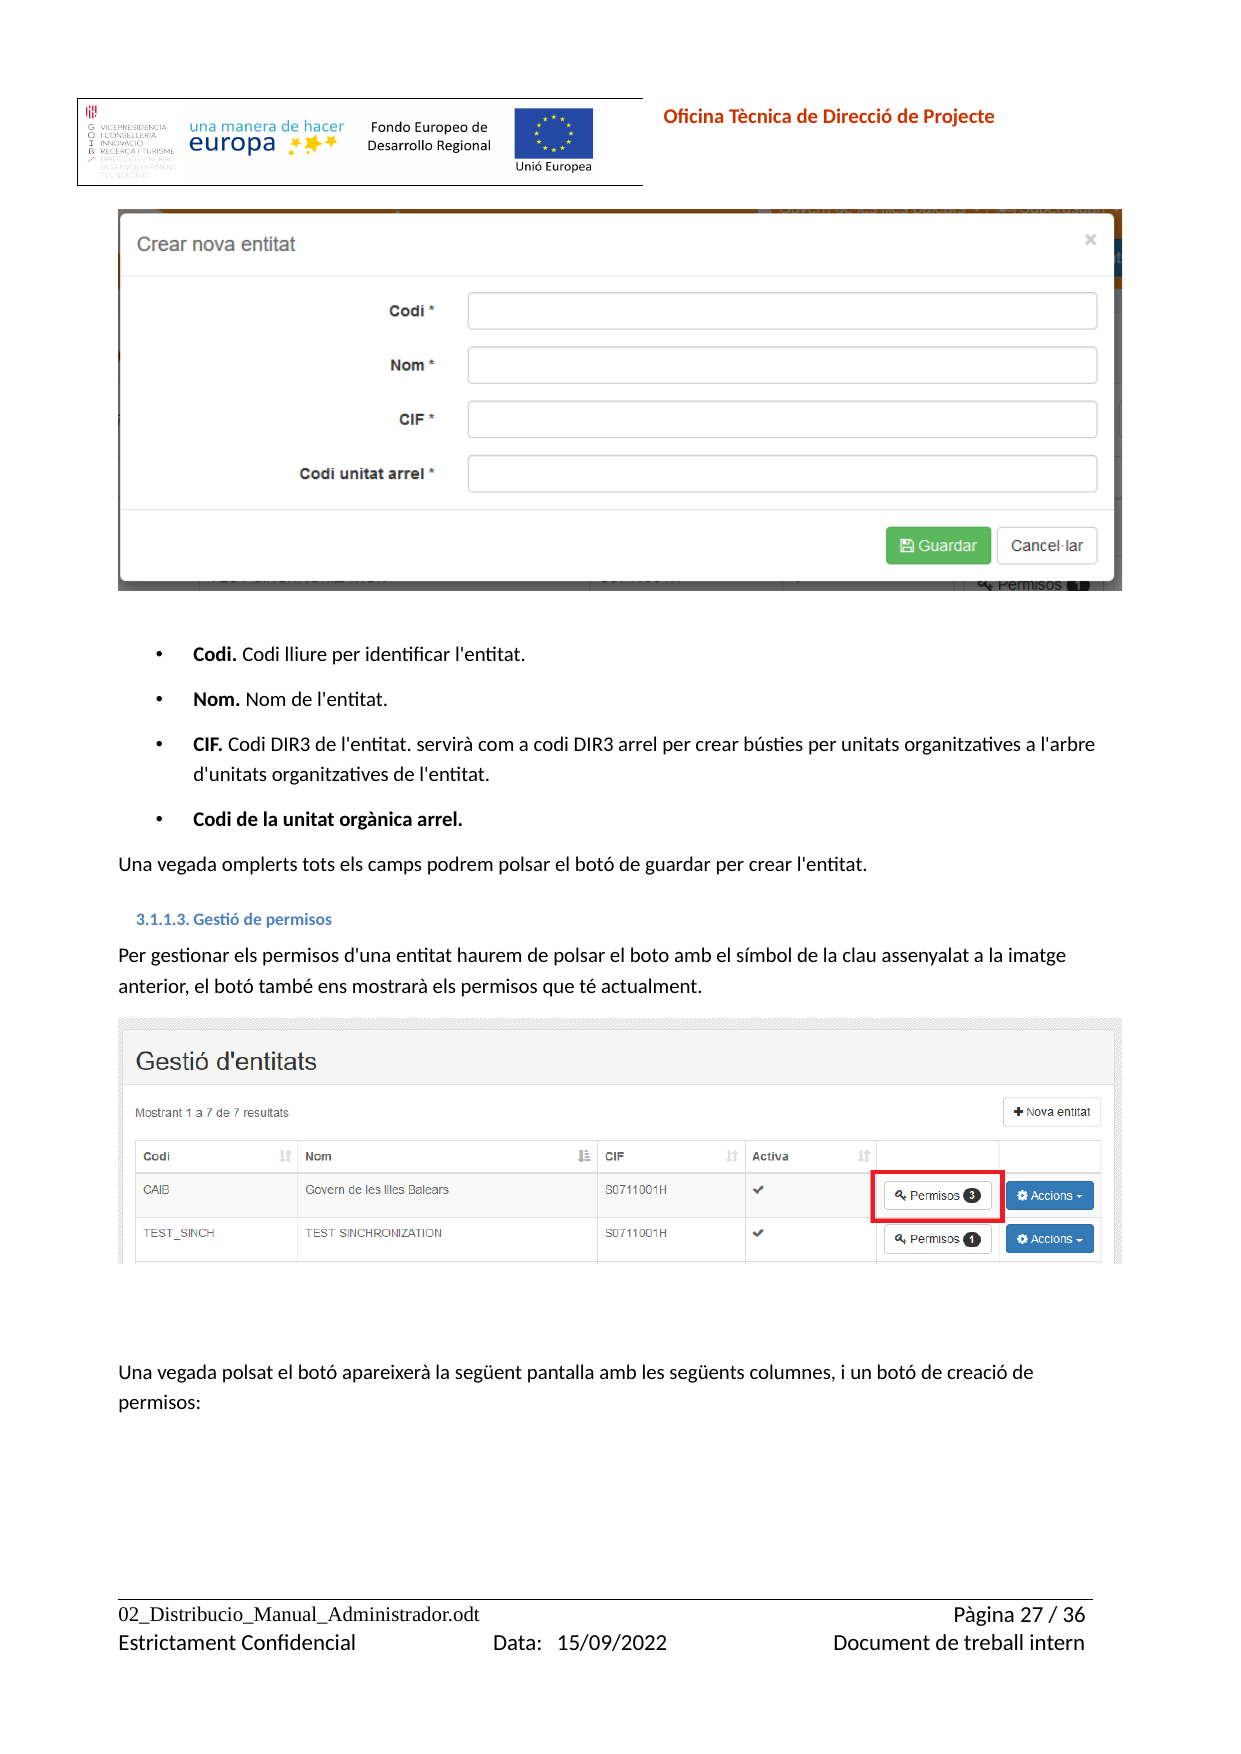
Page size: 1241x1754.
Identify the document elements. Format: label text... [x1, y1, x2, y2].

list Nom. Nom de l'entitat. [156, 686, 1122, 711]
list CIF. Codi DIR3 de l'entitat. servirà com a codi DIR3 arrel per crear bústies per unitats organitzatives a l'arbre d'unitats organitzatives de l'entitat. [156, 731, 1122, 787]
text Una vegada polsat el botó apareixerà la següent pantalla amb les següents columnes, i un botó de creació de permisos: [118, 1359, 1122, 1415]
picture [118, 209, 1123, 591]
list Codi. Codi lliure per identificar l'entitat. [156, 641, 1122, 666]
text Per gestionar els permisos d'una entitat haurem de polsar el boto amb el símbol de la clau assenyalat a la imatge anterior, el botó també ens mostrarà els permisos que té actualment. [118, 943, 1122, 998]
list Codi de la unitat orgànica arrel. [156, 806, 1122, 832]
text Una vegada omplerts tots els camps podrem polsar el botó de guardar per crear l'entitat. [118, 851, 1122, 877]
picture [118, 1018, 1123, 1264]
picture [187, 103, 599, 180]
subtitle Gestió de permisos [136, 909, 1122, 930]
picture [82, 103, 181, 180]
